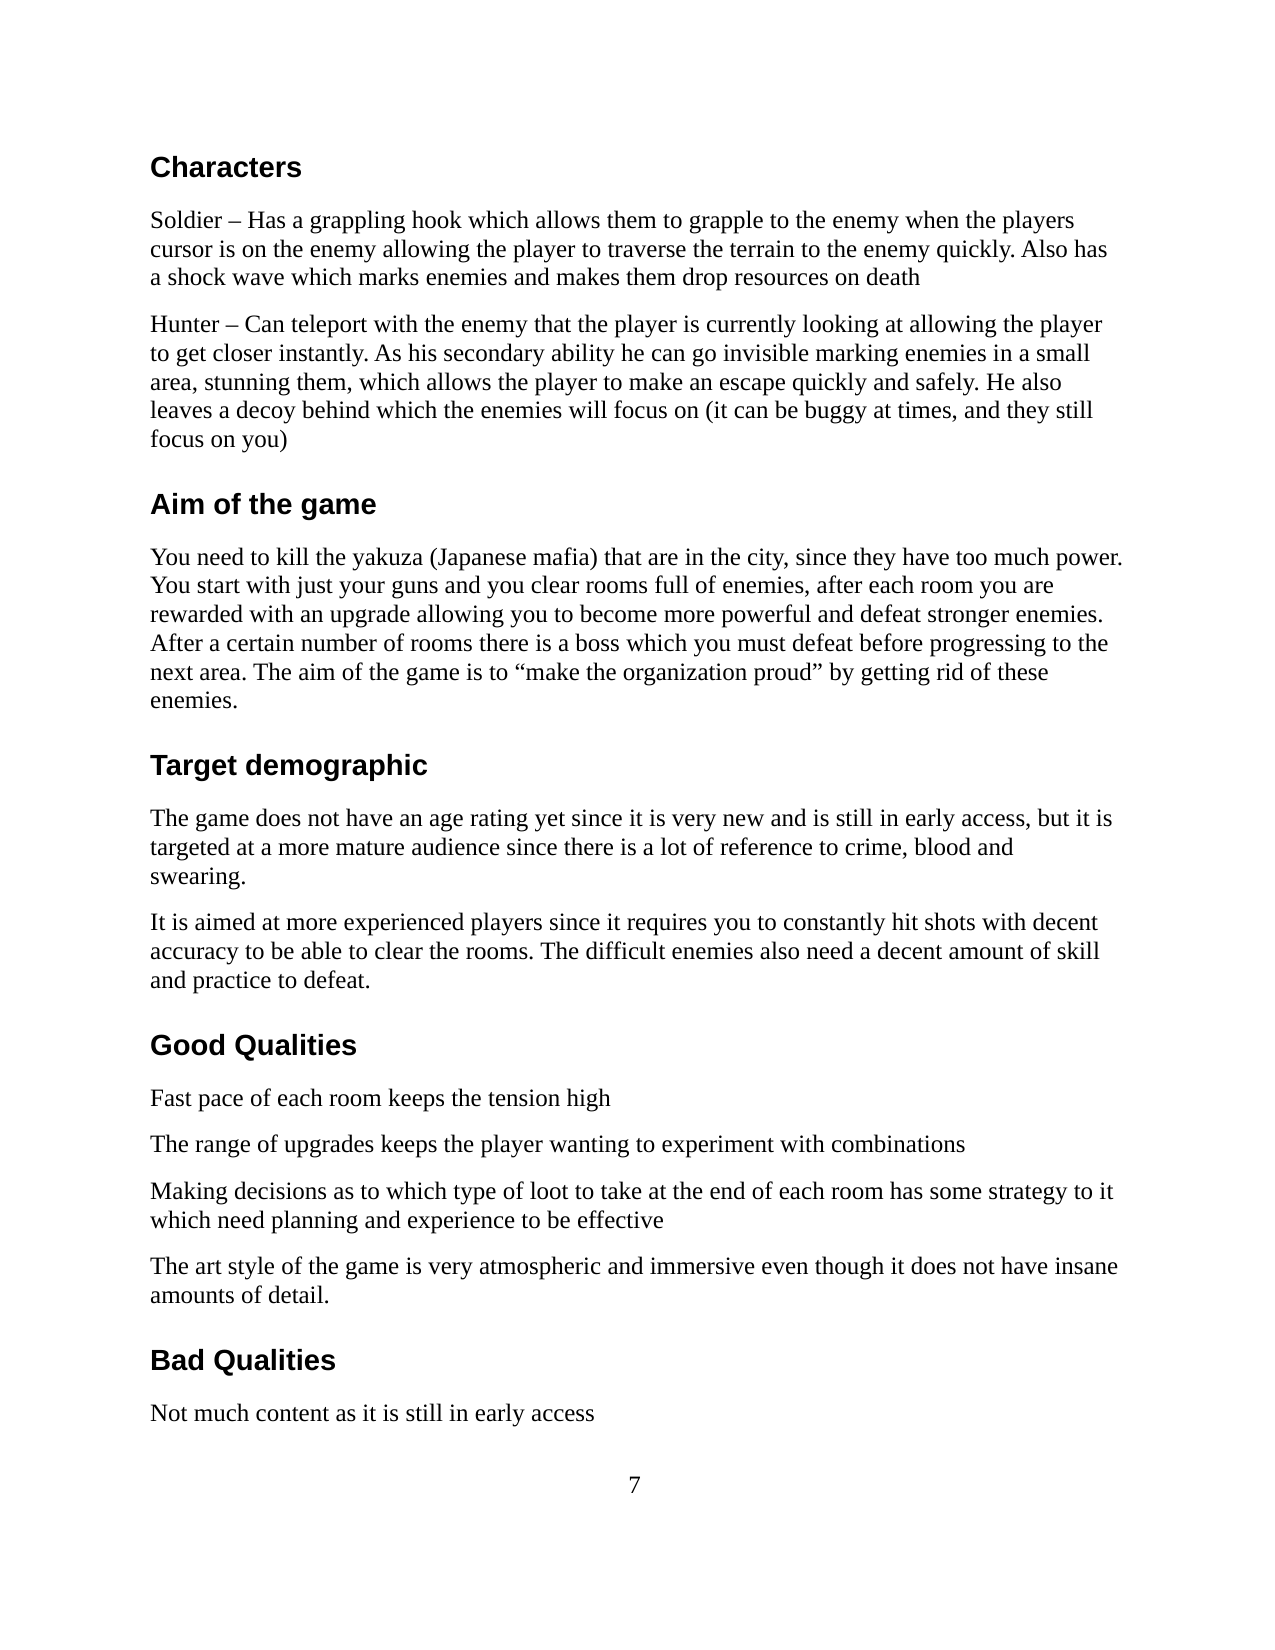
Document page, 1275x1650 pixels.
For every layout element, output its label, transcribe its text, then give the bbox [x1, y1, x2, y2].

text Hunter – Can teleport with the enemy that the player is currently looking at allowing the player to get closer instantly. As his secondary ability he can go invisible marking enemies in a small area, stunning them, which allows the player to make an escape quickly and safely. He also leaves a decoy behind which the enemies will focus on (it can be buggy at times, and they still focus on you) [150, 309, 1125, 453]
text Fast pace of each room keeps the tension high [150, 1083, 1125, 1111]
subtitle Aim of the game [150, 487, 1125, 520]
subtitle Characters [150, 150, 1125, 183]
subtitle Good Qualities [150, 1028, 1125, 1061]
subtitle Bad Qualities [150, 1343, 1125, 1376]
text It is aimed at more experienced players since it requires you to constantly hit shots with decent accuracy to be able to clear the rooms. The difficult enemies also need a decent amount of skill and practice to defeat. [150, 907, 1125, 994]
subtitle Target demographic [150, 748, 1125, 782]
text You need to kill the yakuza (Japanese mafia) that are in the city, since they have too much power. You start with just your guns and you clear rooms full of enemies, after each room you are rewarded with an upgrade allowing you to become more powerful and defeat stronger enemies. After a certain number of rooms there is a boss which you must defeat before progressing to the next area. The aim of the game is to “make the organization proud” by getting rid of these enemies. [150, 542, 1125, 714]
text Not much content as it is still in early access [150, 1398, 1125, 1427]
text Making decisions as to which type of loot to take at the end of each room has some strategy to it which need planning and experience to be effective [150, 1176, 1125, 1233]
text The range of upgrades keeps the player wanting to experiment with combinations [150, 1129, 1125, 1158]
text Soldier – Has a grappling hook which allows them to grapple to the enemy when the players cursor is on the enemy allowing the player to traverse the terrain to the enemy quickly. Also has a shock wave which marks enemies and makes them drop resources on death [150, 205, 1125, 291]
text The game does not have an age rating yet since it is very new and is still in early access, but it is targeted at a more mature audience since there is a lot of reference to crime, blood and swearing. [150, 803, 1125, 889]
text The art style of the game is very atmospheric and immersive even though it does not have insane amounts of detail. [150, 1251, 1125, 1309]
